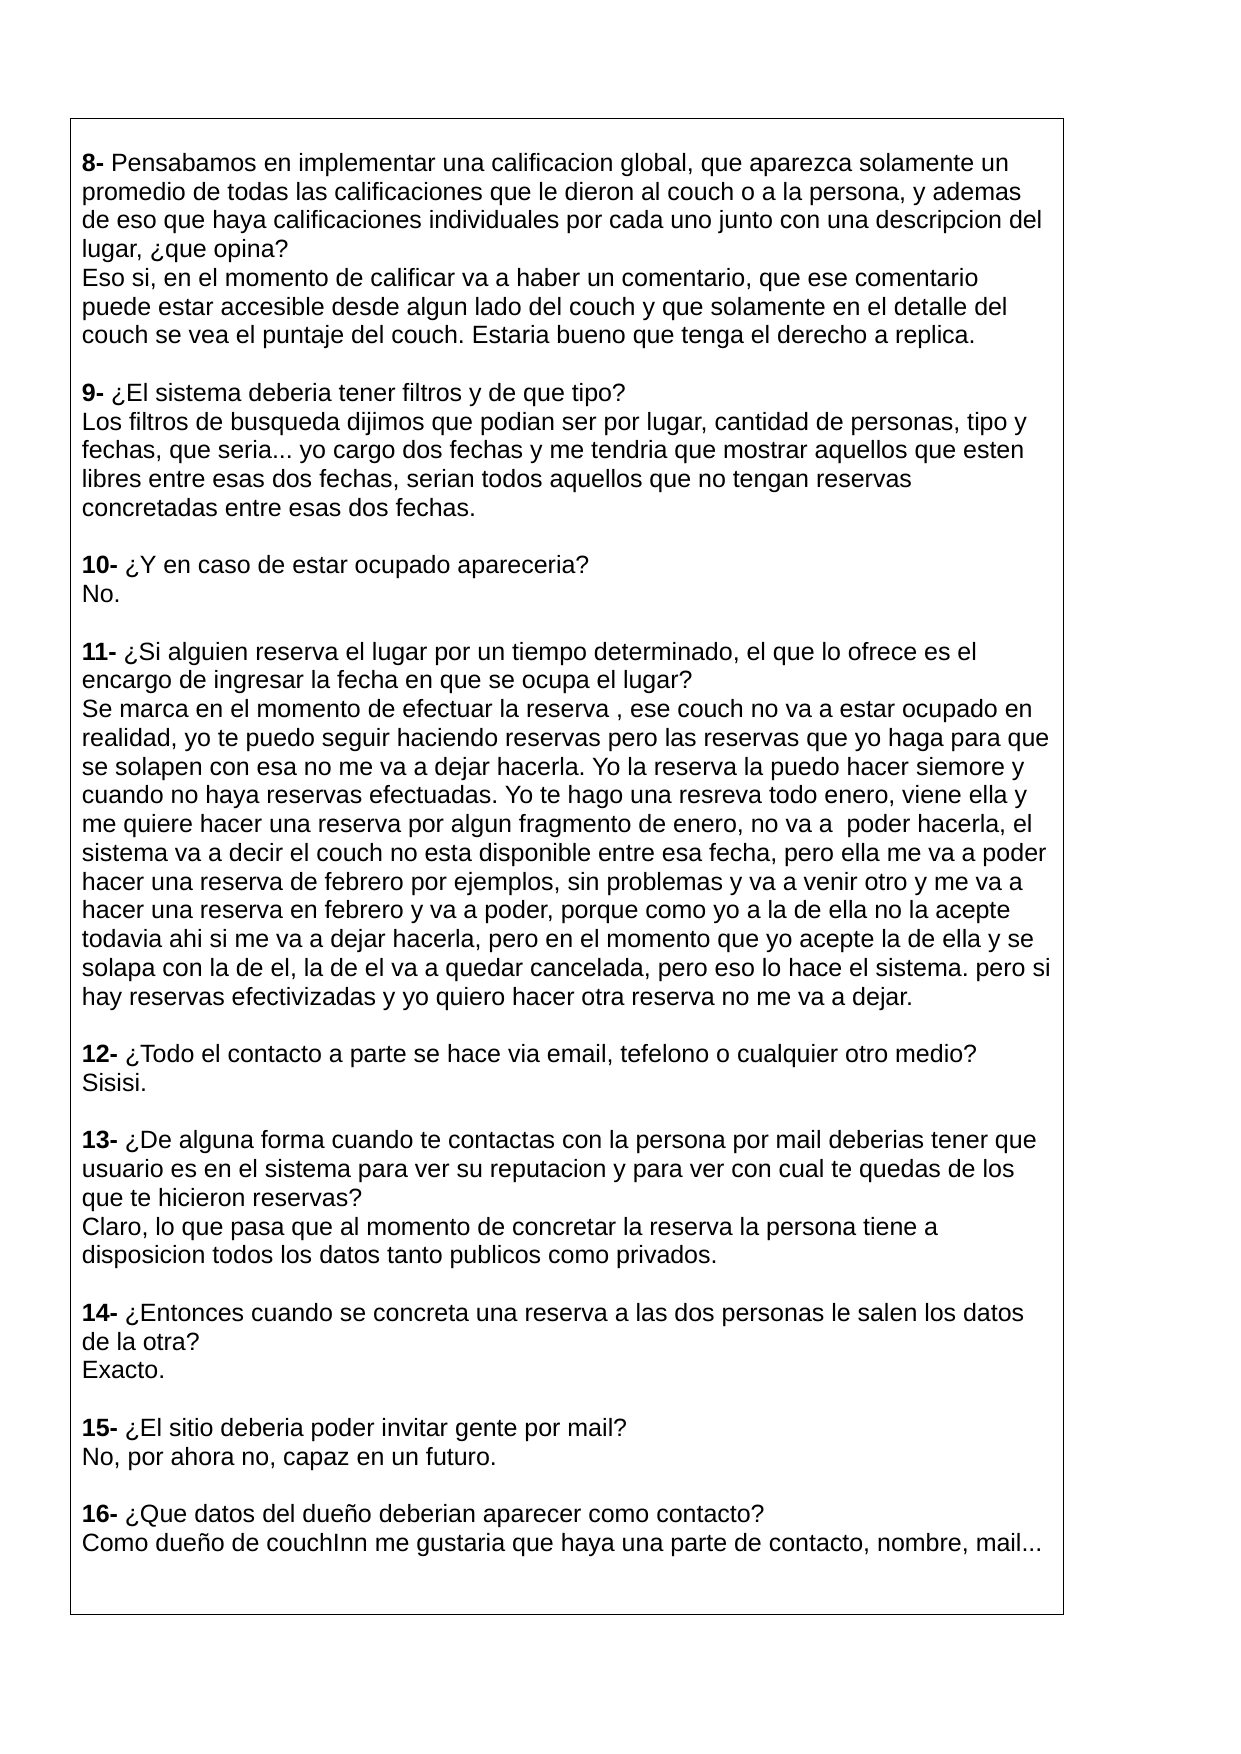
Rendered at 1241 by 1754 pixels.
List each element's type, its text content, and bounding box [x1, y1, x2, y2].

table_cell 8- Pensabamos en implementar una calificacion global, que aparezca solamente un promedio de todas las calificaciones que le dieron al couch o a la persona, y ademas de eso que haya calificaciones individuales por cada uno junto con una descripcion del lugar, ¿que opina? Eso si, en el momento de calificar va a haber un comentario, que ese comentario puede estar accesible desde algun lado del couch y que solamente en el detalle del couch se vea el puntaje del couch. Estaria bueno que tenga el derecho a replica. 9- ¿El sistema deberia tener filtros y de que tipo? Los filtros de busqueda dijimos que podian ser por lugar, cantidad de personas, tipo y fechas, que seria... yo cargo dos fechas y me tendria que mostrar aquellos que esten libres entre esas dos fechas, serian todos aquellos que no tengan reservas concretadas entre esas dos fechas. 10- ¿Y en caso de estar ocupado apareceria? No. 11- ¿Si alguien reserva el lugar por un tiempo determinado, el que lo ofrece es el encargo de ingresar la fecha en que se ocupa el lugar? Se marca en el momento de efectuar la reserva , ese couch no va a estar ocupado en realidad, yo te puedo seguir haciendo reservas pero las reservas que yo haga para que se solapen con esa no me va a dejar hacerla. Yo la reserva la puedo hacer siemore y cuando no haya reservas efectuadas. Yo te hago una resreva todo enero, viene ella y me quiere hacer una reserva por algun fragmento de enero, no va a poder hacerla, el sistema va a decir el couch no esta disponible entre esa fecha, pero ella me va a poder hacer una reserva de febrero por ejemplos, sin problemas y va a venir otro y me va a hacer una reserva en febrero y va a poder, porque como yo a la de ella no la acepte todavia ahi si me va a dejar hacerla, pero en el momento que yo acepte la de ella y se solapa con la de el, la de el va a quedar cancelada, pero eso lo hace el sistema. pero si hay reservas efectivizadas y yo quiero hacer otra reserva no me va a dejar. 12- ¿Todo el contacto a parte se hace via email, tefelono o cualquier otro medio? Sisisi. 13- ¿De alguna forma cuando te contactas con la persona por mail deberias tener que usuario es en el sistema para ver su reputacion y para ver con cual te quedas de los que te hicieron reservas? Claro, lo que pasa que al momento de concretar la reserva la persona tiene a disposicion todos los datos tanto publicos como privados. 14- ¿Entonces cuando se concreta una reserva a las dos personas le salen los datos de la otra? Exacto. 15- ¿El sitio deberia poder invitar gente por mail? No, por ahora no, capaz en un futuro. 16- ¿Que datos del dueño deberian aparecer como contacto? Como dueño de couchInn me gustaria que haya una parte de contacto, nombre, mail... [71, 119, 1063, 1614]
